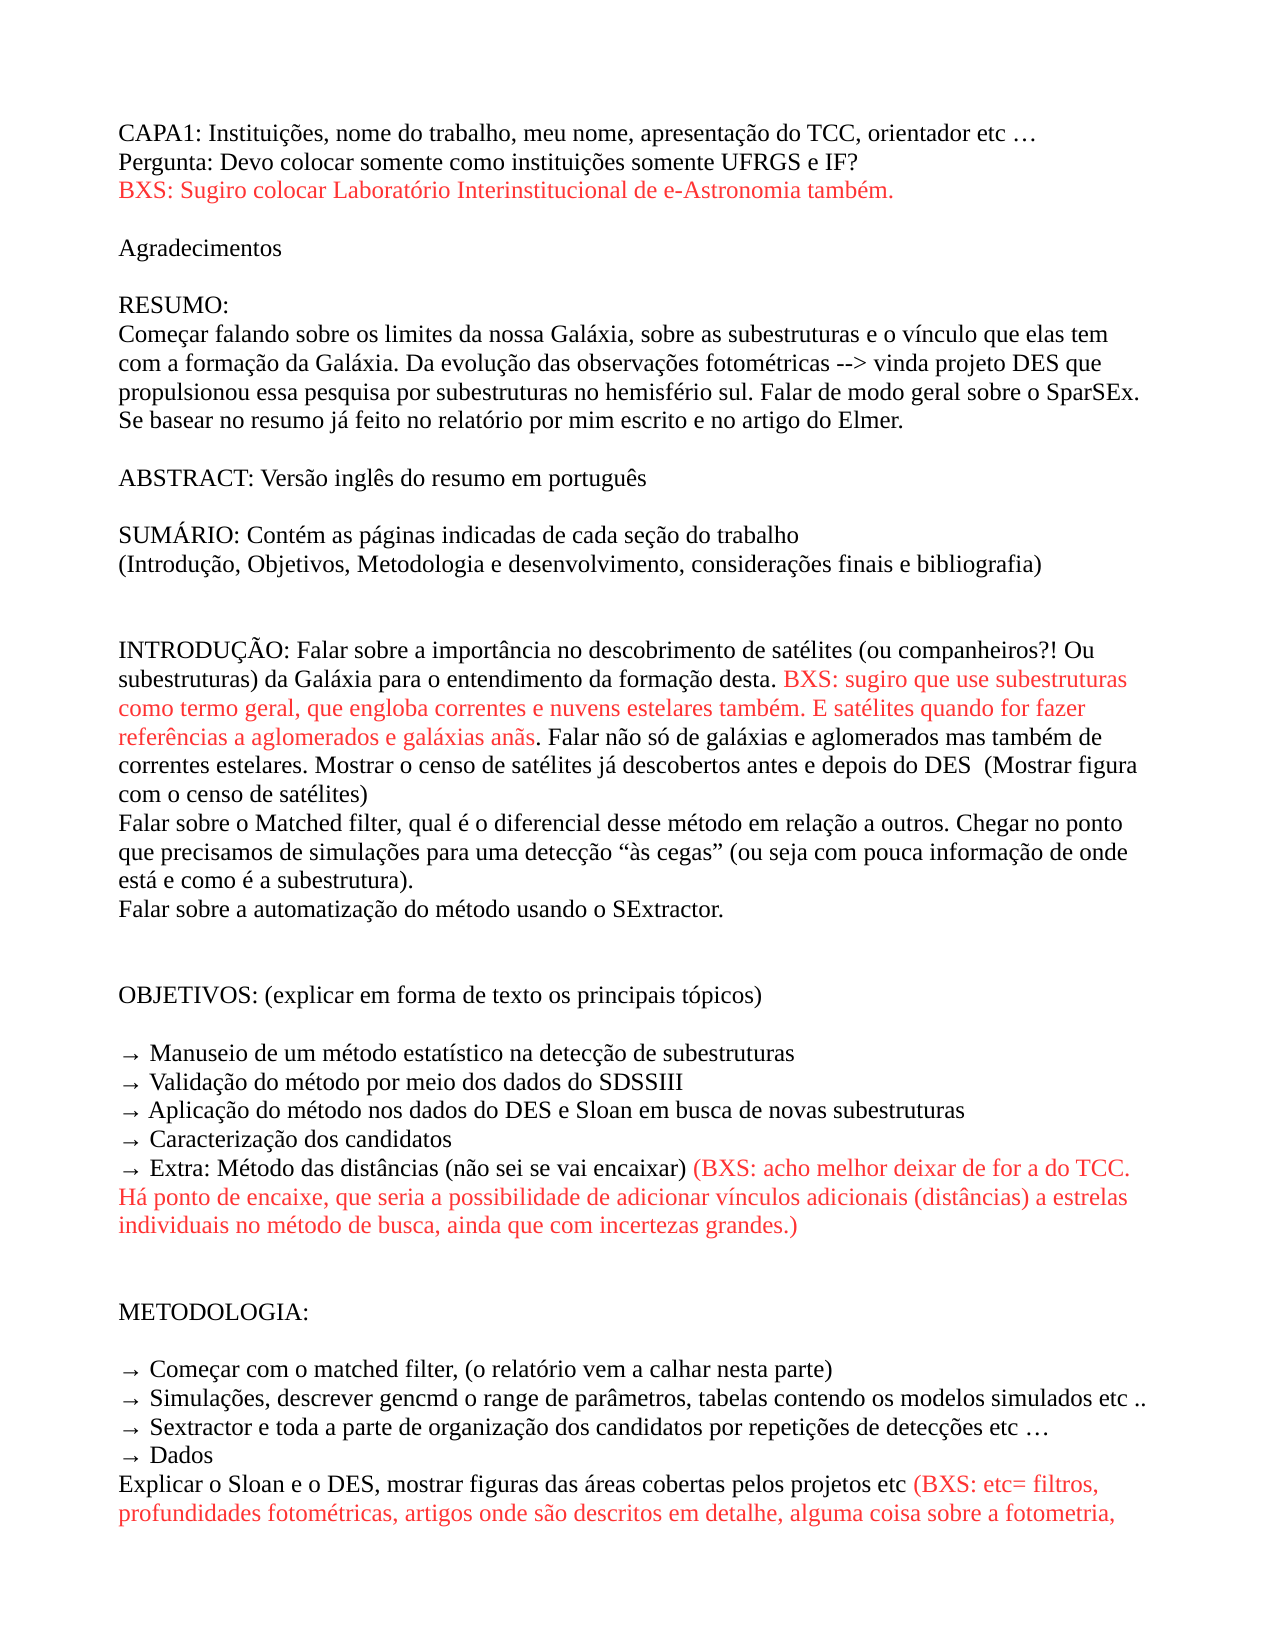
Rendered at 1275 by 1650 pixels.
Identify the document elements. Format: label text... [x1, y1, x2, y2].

text SUMÁRIO: Contém as páginas indicadas de cada seção do trabalho [118, 521, 1157, 549]
text Falar sobre o Matched filter, qual é o diferencial desse método em relação a outros. Chegar no ponto que precisamos de simulações para uma detecção “às cegas” (ou seja com pouca informação de onde está e como é a subestrutura). [118, 808, 1157, 894]
text OBJETIVOS: (explicar em forma de texto os principais tópicos) [118, 981, 1157, 1009]
text → Manuseio de um método estatístico na detecção de subestruturas [118, 1038, 1157, 1067]
text BXS: Sugiro colocar Laboratório Interinstitucional de e-Astronomia também. [118, 176, 1157, 204]
text INTRODUÇÃO: Falar sobre a importância no descobrimento de satélites (ou companheiros?! Ou subestruturas) da Galáxia para o entendimento da formação desta. BXS: sugiro que use subestruturas como termo geral, que engloba correntes e nuvens estelares também. E satélites quando for fazer referências a aglomerados e galáxias anãs. Falar não só de galáxias e aglomerados mas também de correntes estelares. Mostrar o censo de satélites já descobertos antes e depois do DES (Mostrar figura com o censo de satélites) [118, 636, 1157, 808]
text Começar falando sobre os limites da nossa Galáxia, sobre as subestruturas e o vínculo que elas tem com a formação da Galáxia. Da evolução das observações fotométricas --> vinda projeto DES que propulsionou essa pesquisa por subestruturas no hemisfério sul. Falar de modo geral sobre o SparSEx. Se basear no resumo já feito no relatório por mim escrito e no artigo do Elmer. [118, 319, 1157, 434]
text → Aplicação do método nos dados do DES e Sloan em busca de novas subestruturas [118, 1096, 1157, 1124]
text CAPA1: Instituições, nome do trabalho, meu nome, apresentação do TCC, orientador etc … [118, 118, 1157, 147]
text Pergunta: Devo colocar somente como instituições somente UFRGS e IF? [118, 147, 1157, 176]
text Explicar o Sloan e o DES, mostrar figuras das áreas cobertas pelos projetos etc (BXS: etc= filtros, profundidades fotométricas, artigos onde são descritos em detalhe, alguma coisa sobre a fotometria, [118, 1469, 1157, 1527]
text METODOLOGIA: [118, 1297, 1157, 1326]
text → Sextractor e toda a parte de organização dos candidatos por repetições de detecções etc … [118, 1412, 1157, 1441]
text Falar sobre a automatização do método usando o SExtractor. [118, 894, 1157, 923]
text → Começar com o matched filter, (o relatório vem a calhar nesta parte) [118, 1354, 1157, 1383]
text → Extra: Método das distâncias (não sei se vai encaixar) (BXS: acho melhor deixar de for a do TCC. Há ponto de encaixe, que seria a possibilidade de adicionar vínculos adicionais (distâncias) a estrelas individuais no método de busca, ainda que com incertezas grandes.) [118, 1153, 1157, 1239]
text → Dados [118, 1441, 1157, 1469]
text ABSTRACT: Versão inglês do resumo em português [118, 463, 1157, 492]
text → Validação do método por meio dos dados do SDSSIII [118, 1067, 1157, 1096]
text Agradecimentos [118, 233, 1157, 262]
text RESUMO: [118, 291, 1157, 319]
text → Simulações, descrever gencmd o range de parâmetros, tabelas contendo os modelos simulados etc .. [118, 1383, 1157, 1412]
text → Caracterização dos candidatos [118, 1124, 1157, 1153]
text (Introdução, Objetivos, Metodologia e desenvolvimento, considerações finais e bibliografia) [118, 549, 1157, 578]
